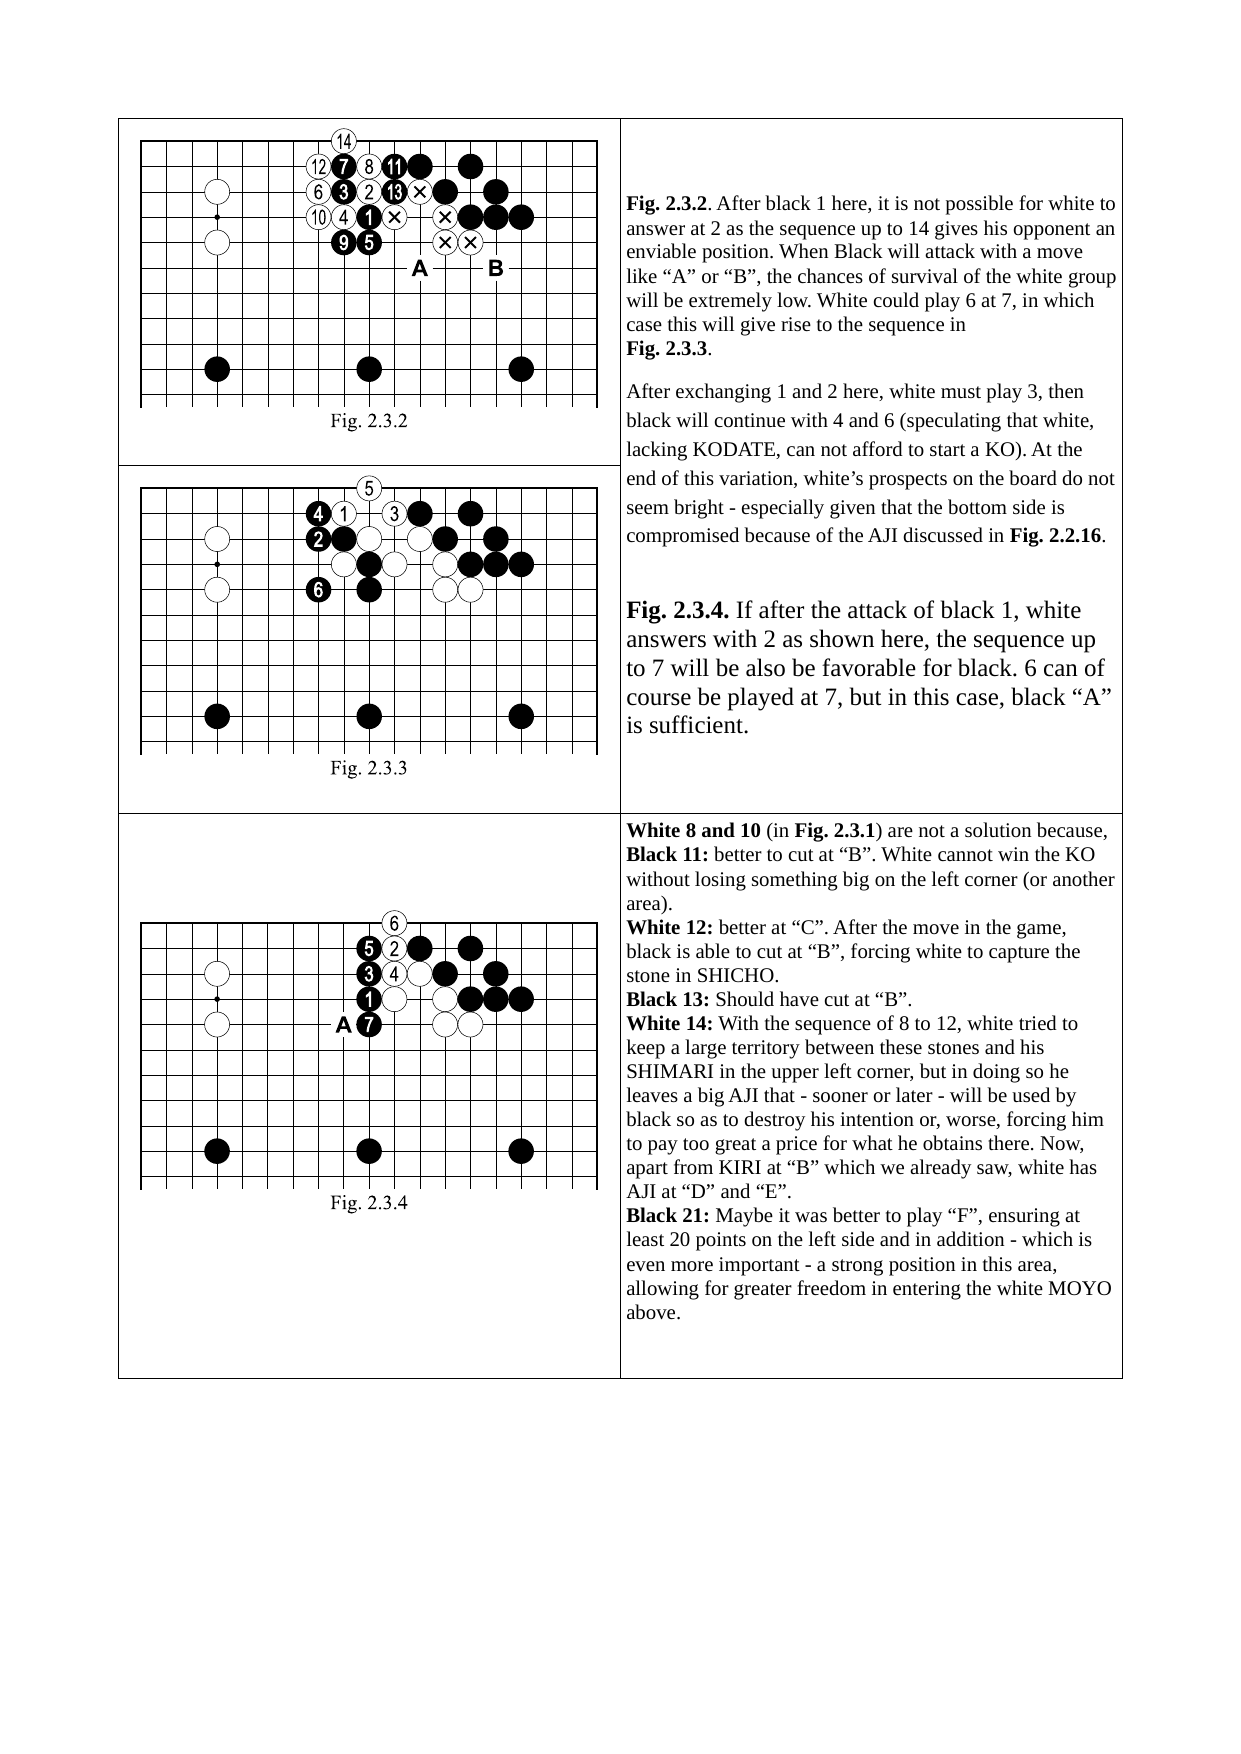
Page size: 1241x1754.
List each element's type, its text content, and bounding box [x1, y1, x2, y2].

table_header [119, 119, 620, 465]
table_cell [119, 814, 620, 1377]
table_header Fig. 2.3.2. After black 1 here, it is not possible for white to answer at 2 as the sequence up to 14 gives his opponent an enviable position. When Black will attack with a move like “A” or “B”, the chances of survival of the white group will be extremely low. White could play 6 at 7, in which case this will give rise to the sequence in Fig. 2.3.3. After exchanging 1 and 2 here, white must play 3, then black will continue with 4 and 6 (speculating that white, lacking KODATE, can not afford to start a KO). At the end of this variation, white’s prospects on the board do not seem bright - especially given that the bottom side is compromised because of the AJI discussed in Fig. 2.2.16. Fig. 2.3.4. If after the attack of black 1, white answers with 2 as shown here, the sequence up to 7 will be also be favorable for black. 6 can of course be played at 7, but in this case, black “A” is sufficient. [621, 119, 1122, 812]
table_cell [119, 466, 620, 812]
table_cell White 8 and 10 (in Fig. 2.3.1) are not a solution because, Black 11: better to cut at “B”. White cannot win the KO without losing something big on the left corner (or another area). White 12: better at “C”. After the move in the game, black is able to cut at “B”, forcing white to capture the stone in SHICHO. Black 13: Should have cut at “B”. White 14: With the sequence of 8 to 12, white tried to keep a large territory between these stones and his SHIMARI in the upper left corner, but in doing so he leaves a big AJI that - sooner or later - will be used by black so as to destroy his intention or, worse, forcing him to pay too great a price for what he obtains there. Now, apart from KIRI at “B” which we already saw, white has AJI at “D” and “E”. Black 21: Maybe it was better to play “F”, ensuring at least 20 points on the left side and in addition - which is even more important - a strong position in this area, allowing for greater freedom in entering the white MOYO above. [621, 814, 1122, 1377]
